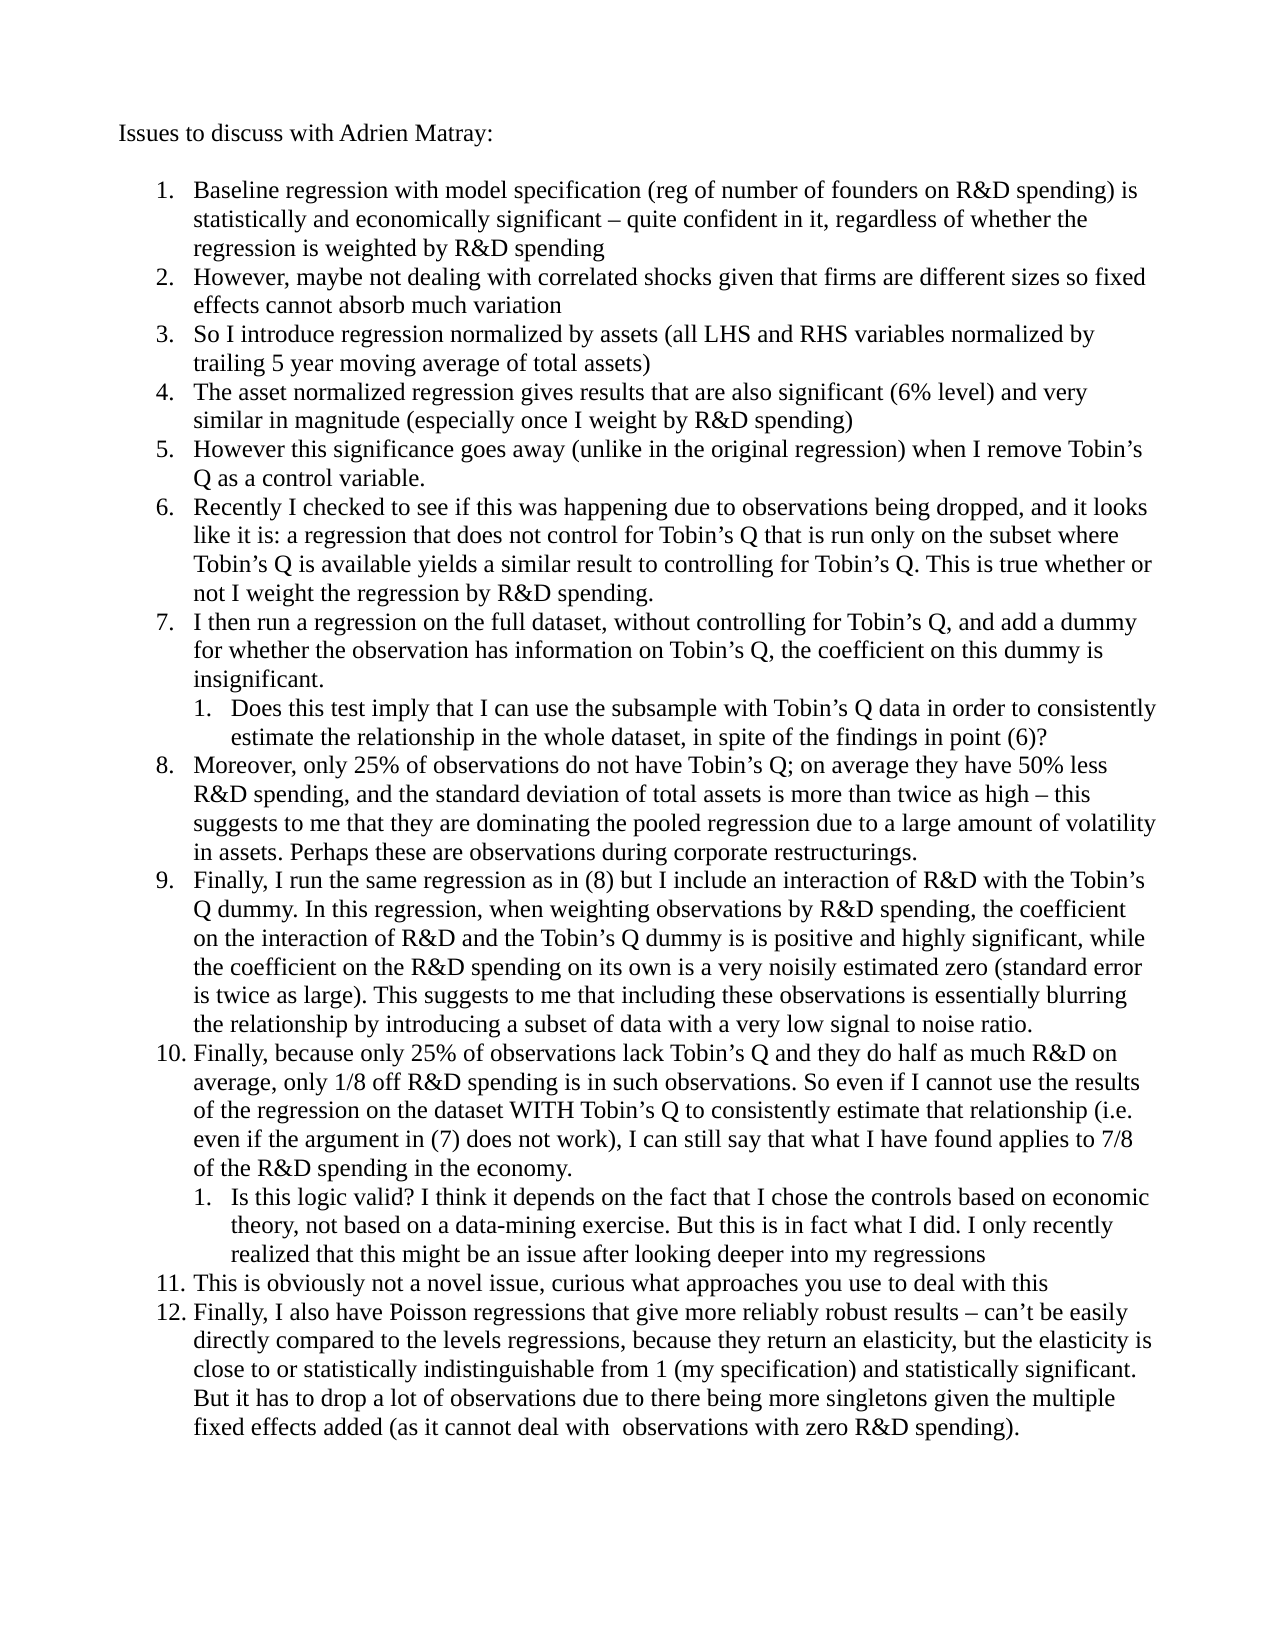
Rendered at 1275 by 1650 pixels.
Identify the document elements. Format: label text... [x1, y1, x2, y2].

list So I introduce regression normalized by assets (all LHS and RHS variables normalized by trailing 5 year moving average of total assets) [156, 319, 1157, 377]
list The asset normalized regression gives results that are also significant (6% level) and very similar in magnitude (especially once I weight by R&D spending) [156, 377, 1157, 434]
list Moreover, only 25% of observations do not have Tobin’s Q; on average they have 50% less R&D spending, and the standard deviation of total assets is more than twice as high – this suggests to me that they are dominating the pooled regression due to a large amount of volatility in assets. Perhaps these are observations during corporate restructurings. [156, 751, 1157, 866]
list Does this test imply that I can use the subsample with Tobin’s Q data in order to consistently estimate the relationship in the whole dataset, in spite of the findings in point (6)? [193, 693, 1157, 751]
list Finally, because only 25% of observations lack Tobin’s Q and they do half as much R&D on average, only 1/8 off R&D spending is in such observations. So even if I cannot use the results of the regression on the dataset WITH Tobin’s Q to consistently estimate that relationship (i.e. even if the argument in (7) does not work), I can still say that what I have found applies to 7/8 of the R&D spending in the economy. [156, 1038, 1157, 1182]
list Is this logic valid? I think it depends on the fact that I chose the controls based on economic theory, not based on a data-mining exercise. But this is in fact what I did. I only recently realized that this might be an issue after looking deeper into my regressions [193, 1182, 1157, 1268]
list I then run a regression on the full dataset, without controlling for Tobin’s Q, and add a dummy for whether the observation has information on Tobin’s Q, the coefficient on this dummy is insignificant. [156, 607, 1157, 693]
list Recently I checked to see if this was happening due to observations being dropped, and it looks like it is: a regression that does not control for Tobin’s Q that is run only on the subset where Tobin’s Q is available yields a similar result to controlling for Tobin’s Q. This is true whether or not I weight the regression by R&D spending. [156, 492, 1157, 607]
list Finally, I run the same regression as in (8) but I include an interaction of R&D with the Tobin’s Q dummy. In this regression, when weighting observations by R&D spending, the coefficient on the interaction of R&D and the Tobin’s Q dummy is is positive and highly significant, while the coefficient on the R&D spending on its own is a very noisily estimated zero (standard error is twice as large). This suggests to me that including these observations is essentially blurring the relationship by introducing a subset of data with a very low signal to noise ratio. [156, 866, 1157, 1038]
list Finally, I also have Poisson regressions that give more reliably robust results – can’t be easily directly compared to the levels regressions, because they return an elasticity, but the elasticity is close to or statistically indistinguishable from 1 (my specification) and statistically significant. But it has to drop a lot of observations due to there being more singletons given the multiple fixed effects added (as it cannot deal with observations with zero R&D spending). [156, 1297, 1157, 1441]
list However this significance goes away (unlike in the original regression) when I remove Tobin’s Q as a control variable. [156, 434, 1157, 492]
list Baseline regression with model specification (reg of number of founders on R&D spending) is statistically and economically significant – quite confident in it, regardless of whether the regression is weighted by R&D spending [156, 176, 1157, 262]
list However, maybe not dealing with correlated shocks given that firms are different sizes so fixed effects cannot absorb much variation [156, 262, 1157, 319]
text Issues to discuss with Adrien Matray: [118, 118, 1157, 147]
list This is obviously not a novel issue, curious what approaches you use to deal with this [156, 1268, 1157, 1297]
